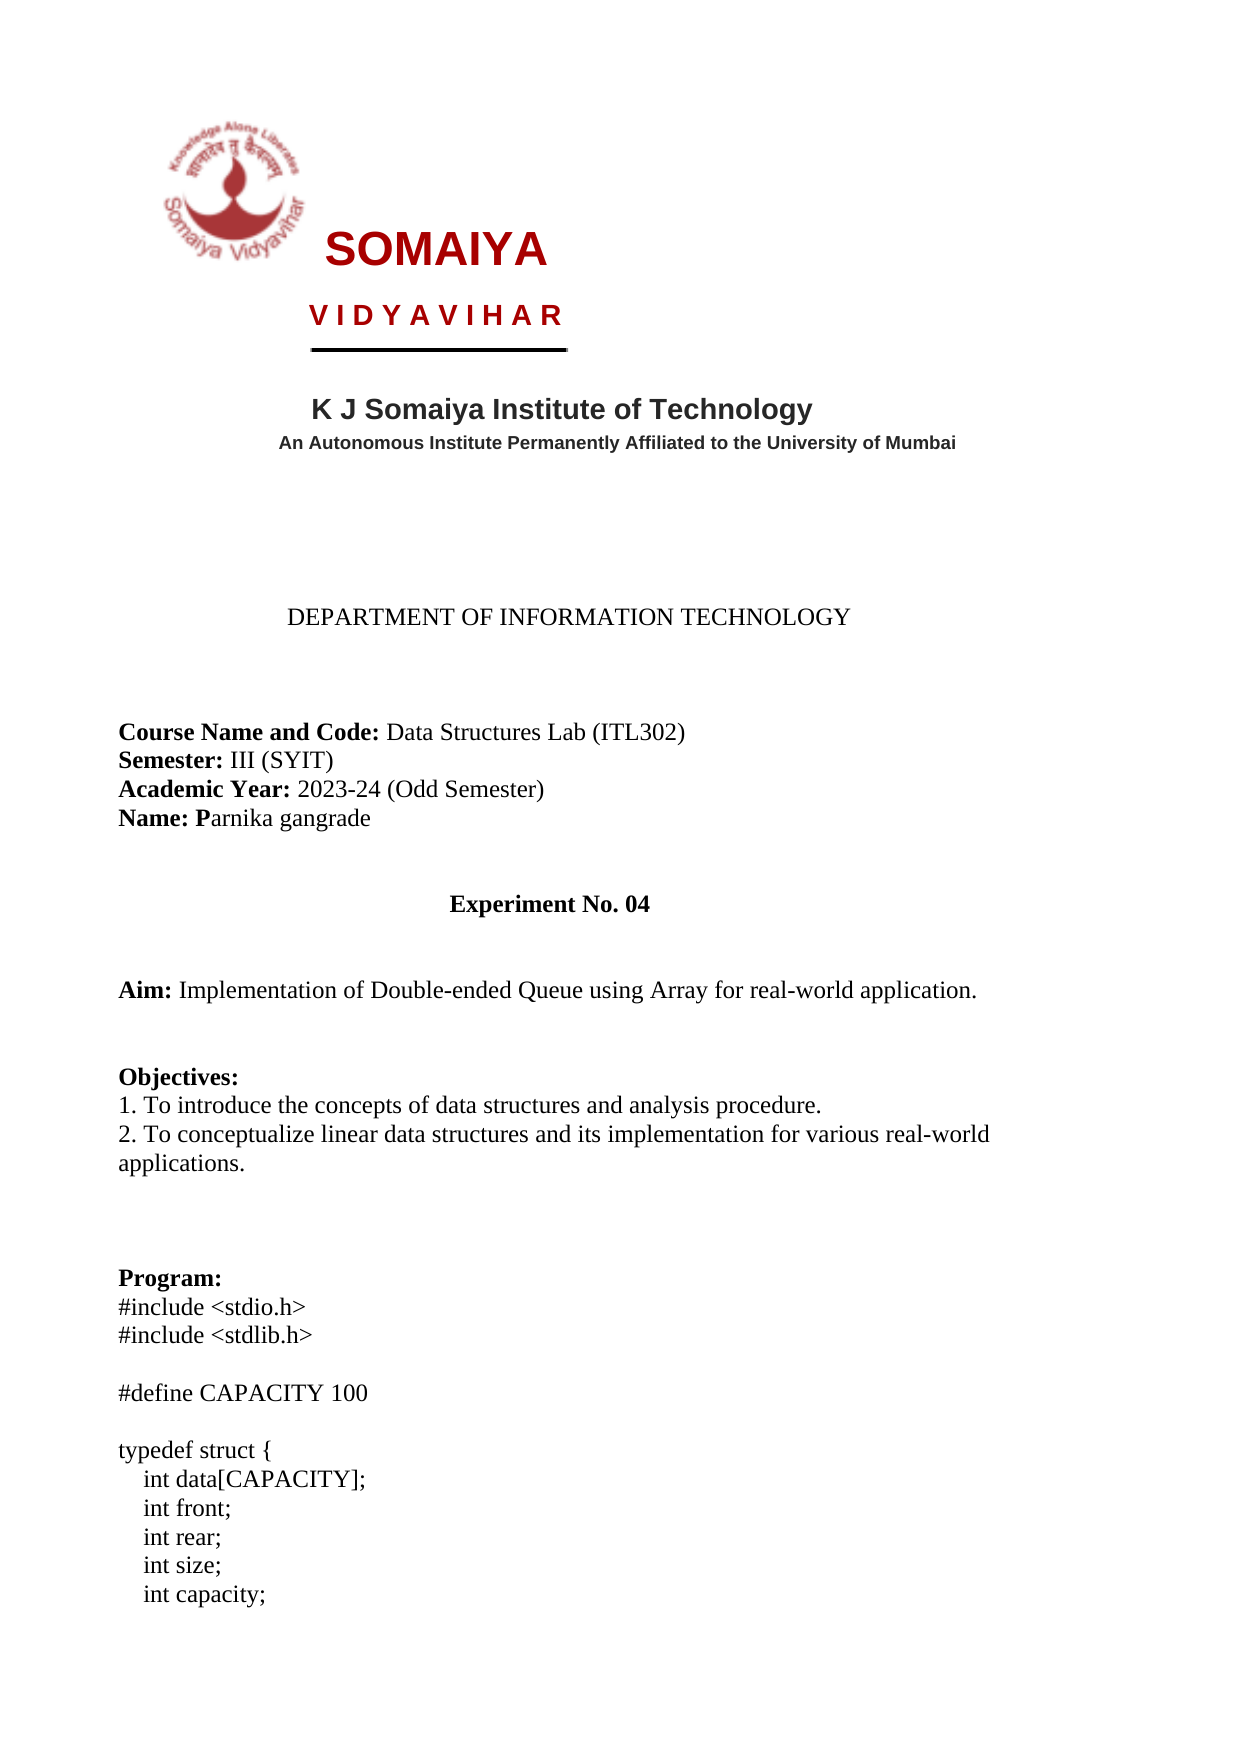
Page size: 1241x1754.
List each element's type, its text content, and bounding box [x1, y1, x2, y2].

text int rear; [118, 1522, 1122, 1551]
text Name: Parnika gangrade [118, 803, 1122, 832]
text SOMAIYA [118, 118, 1122, 275]
picture [310, 348, 569, 352]
text #include <stdio.h> [118, 1292, 1122, 1321]
text An Autonomous Institute Permanently Affiliated to the University of Mumbai [118, 432, 1122, 454]
text int size; [118, 1551, 1122, 1579]
text Semester: III (SYIT) [118, 746, 1122, 774]
text Experiment No. 04 [118, 889, 1122, 918]
text 2. To conceptualize linear data structures and its implementation for various real-world applications. [118, 1119, 1122, 1177]
picture [158, 118, 312, 265]
text V I D Y A V I H A R [309, 298, 1122, 331]
text int data[CAPACITY]; [118, 1464, 1122, 1493]
text Program: [118, 1263, 1122, 1292]
text 1. To introduce the concepts of data structures and analysis procedure. [118, 1091, 1122, 1119]
text Course Name and Code: Data Structures Lab (ITL302) [118, 717, 1122, 746]
text DEPARTMENT OF INFORMATION TECHNOLOGY [118, 602, 1122, 631]
text typedef struct { [118, 1436, 1122, 1464]
text #include <stdlib.h> [118, 1321, 1122, 1349]
text #define CAPACITY 100 [118, 1378, 1122, 1407]
text int capacity; [118, 1579, 1122, 1608]
text int front; [118, 1493, 1122, 1522]
text Academic Year: 2023-24 (Odd Semester) [118, 774, 1122, 803]
text Aim: Implementation of Double-ended Queue using Array for real-world application. [118, 976, 1122, 1004]
text K J Somaiya Institute of Technology [311, 392, 1122, 425]
text Objectives: [118, 1062, 1122, 1091]
